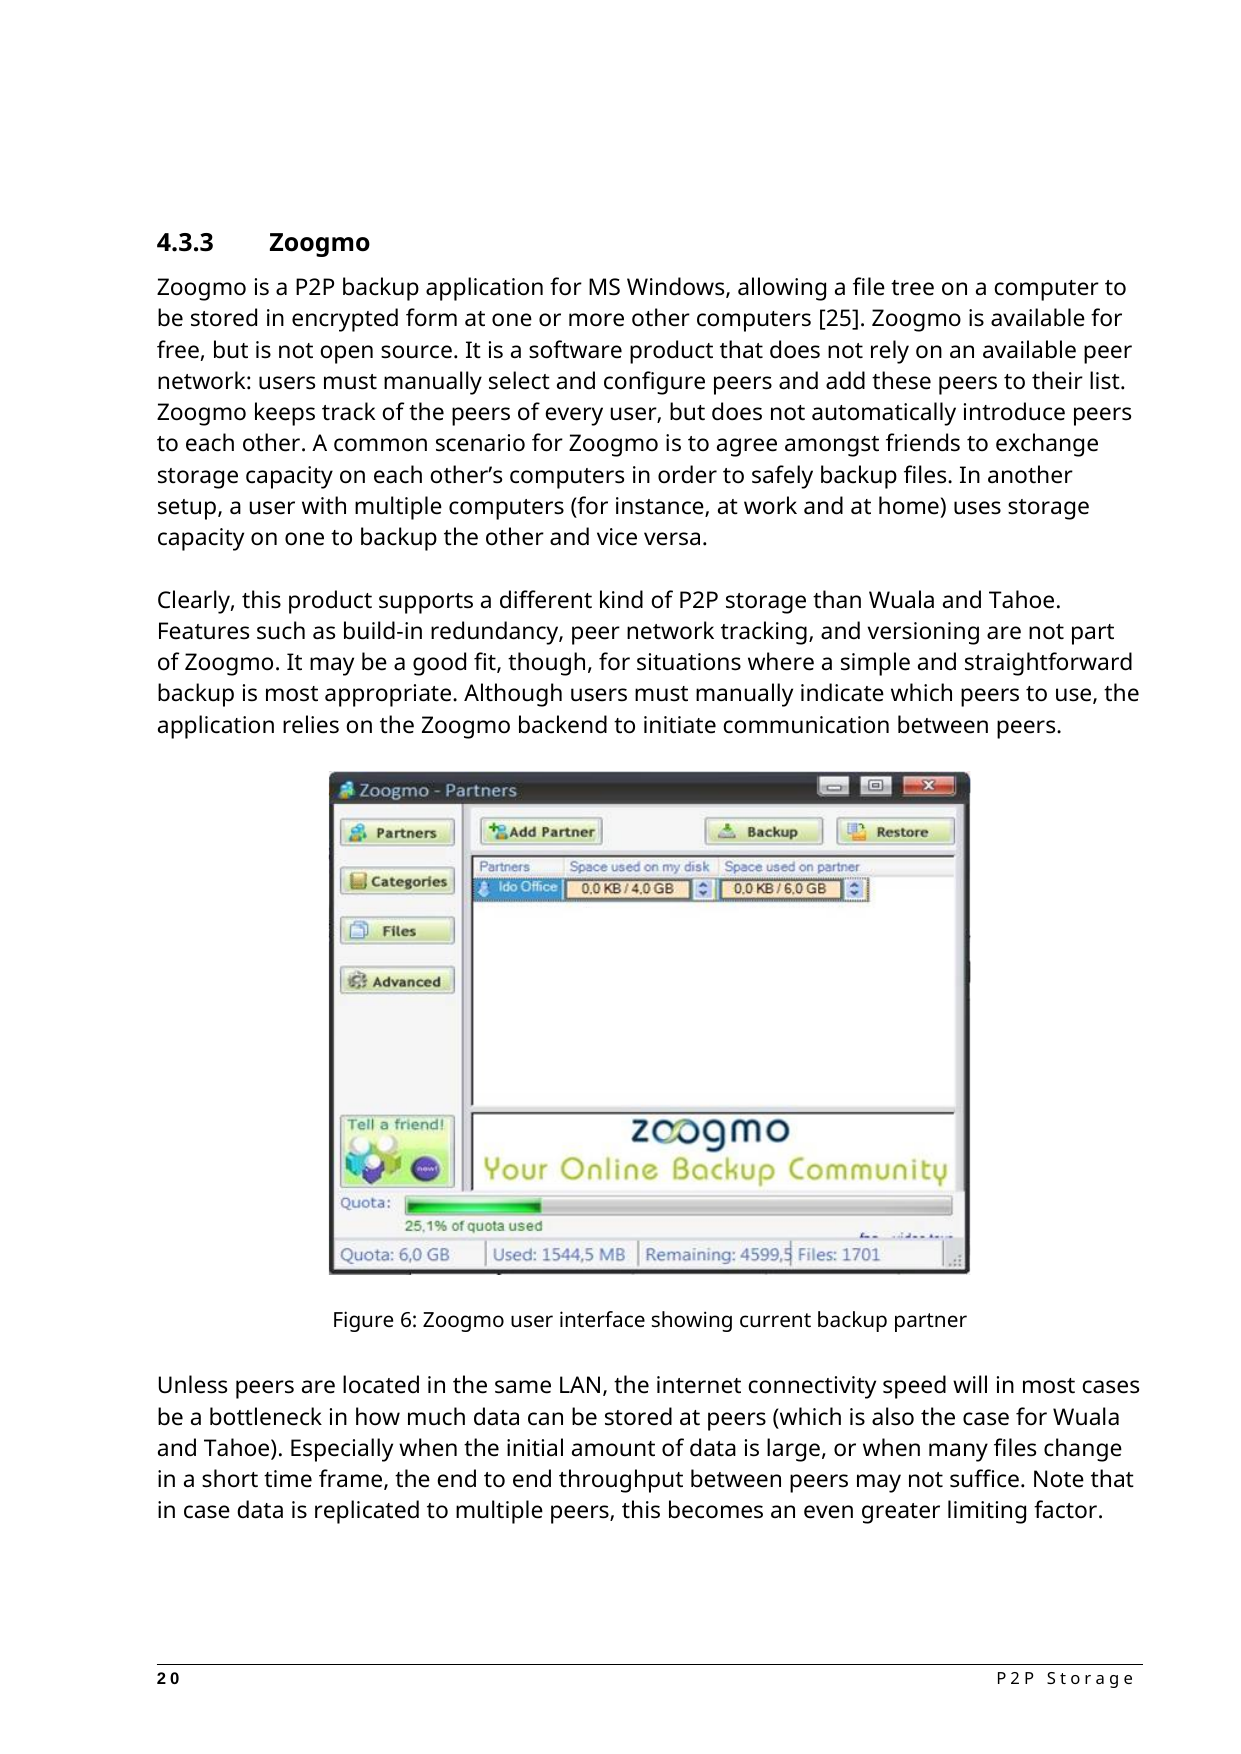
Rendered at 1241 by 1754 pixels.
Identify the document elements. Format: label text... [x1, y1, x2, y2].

picture [328, 771, 971, 1275]
text Clearly, this product supports a different kind of P2P storage than Wuala and Tahoe. Features such as build-in redundancy, peer network tracking, and versioning are not part of Zoogmo. It may be a good fit, though, for situations where a simple and straightforward backup is most appropriate. Although users must manually indicate which peers to use, the application relies on the Zoogmo backend to initiate communication between peers. [157, 583, 1143, 740]
subtitle Zoogmo [157, 224, 1143, 258]
text Unless peers are located in the same LAN, the internet connectivity speed will in most cases be a bottleneck in how much data can be stored at peers (which is also the case for Wuala and Tahoe). Especially when the initial amount of data is large, or when many files change in a short time frame, the end to end throughput between peers may not suffice. Note that in case data is replicated to multiple peers, this becomes an even greater limiting factor. [157, 1369, 1143, 1526]
text Figure 6: Zoogmo user interface showing current backup partner [157, 1306, 1143, 1334]
text Zoogmo is a P2P backup application for MS Windows, allowing a file tree on a computer to be stored in encrypted form at one or more other computers [25]. Zoogmo is available for free, but is not open source. It is a software product that does not rely on an available peer network: users must manually select and configure peers and add these peers to their list. Zoogmo keeps track of the peers of every user, but does not automatically introduce peers to each other. A common scenario for Zoogmo is to agree amongst friends to exchange storage capacity on each other’s computers in order to safely backup files. In another setup, a user with multiple computers (for instance, at work and at home) uses storage capacity on one to backup the other and vice versa. [157, 271, 1143, 552]
